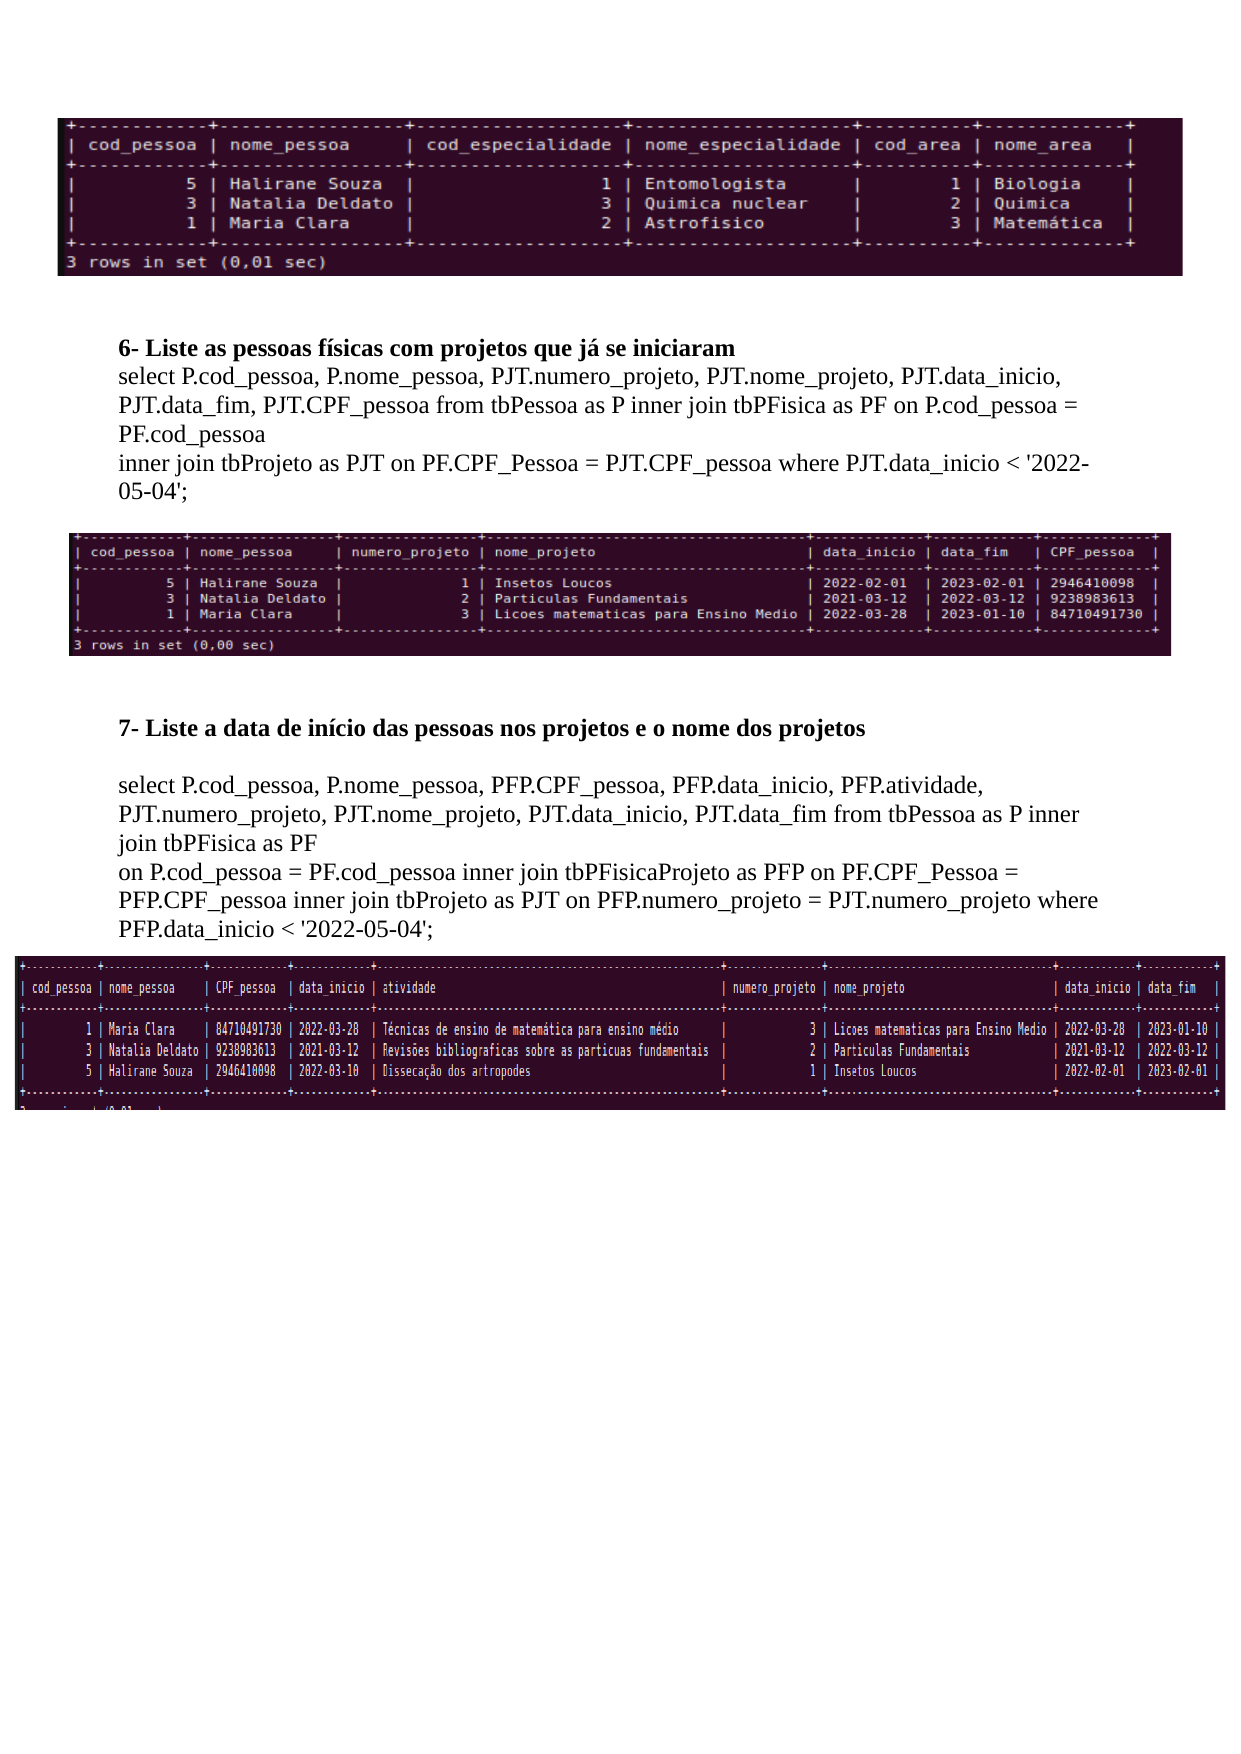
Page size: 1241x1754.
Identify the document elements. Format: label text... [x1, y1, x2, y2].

picture [69, 533, 1172, 656]
text inner join tbProjeto as PJT on PF.CPF_Pessoa = PJT.CPF_pessoa where PJT.data_inicio < '2022-05-04'; [118, 448, 1122, 505]
picture [14, 956, 1226, 1110]
text 6- Liste as pessoas físicas com projetos que já se iniciaram [118, 333, 1122, 361]
text on P.cod_pessoa = PF.cod_pessoa inner join tbPFisicaProjeto as PFP on PF.CPF_Pessoa = PFP.CPF_pessoa inner join tbProjeto as PJT on PFP.numero_projeto = PJT.numero_projeto where PFP.data_inicio < '2022-05-04'; [118, 857, 1122, 943]
picture [57, 118, 1183, 276]
text select P.cod_pessoa, P.nome_pessoa, PFP.CPF_pessoa, PFP.data_inicio, PFP.atividade, PJT.numero_projeto, PJT.nome_projeto, PJT.data_inicio, PJT.data_fim from tbPessoa as P inner join tbPFisica as PF [118, 770, 1122, 857]
text 7- Liste a data de início das pessoas nos projetos e o nome dos projetos [118, 713, 1122, 742]
text select P.cod_pessoa, P.nome_pessoa, PJT.numero_projeto, PJT.nome_projeto, PJT.data_inicio, PJT.data_fim, PJT.CPF_pessoa from tbPessoa as P inner join tbPFisica as PF on P.cod_pessoa = PF.cod_pessoa [118, 361, 1122, 448]
